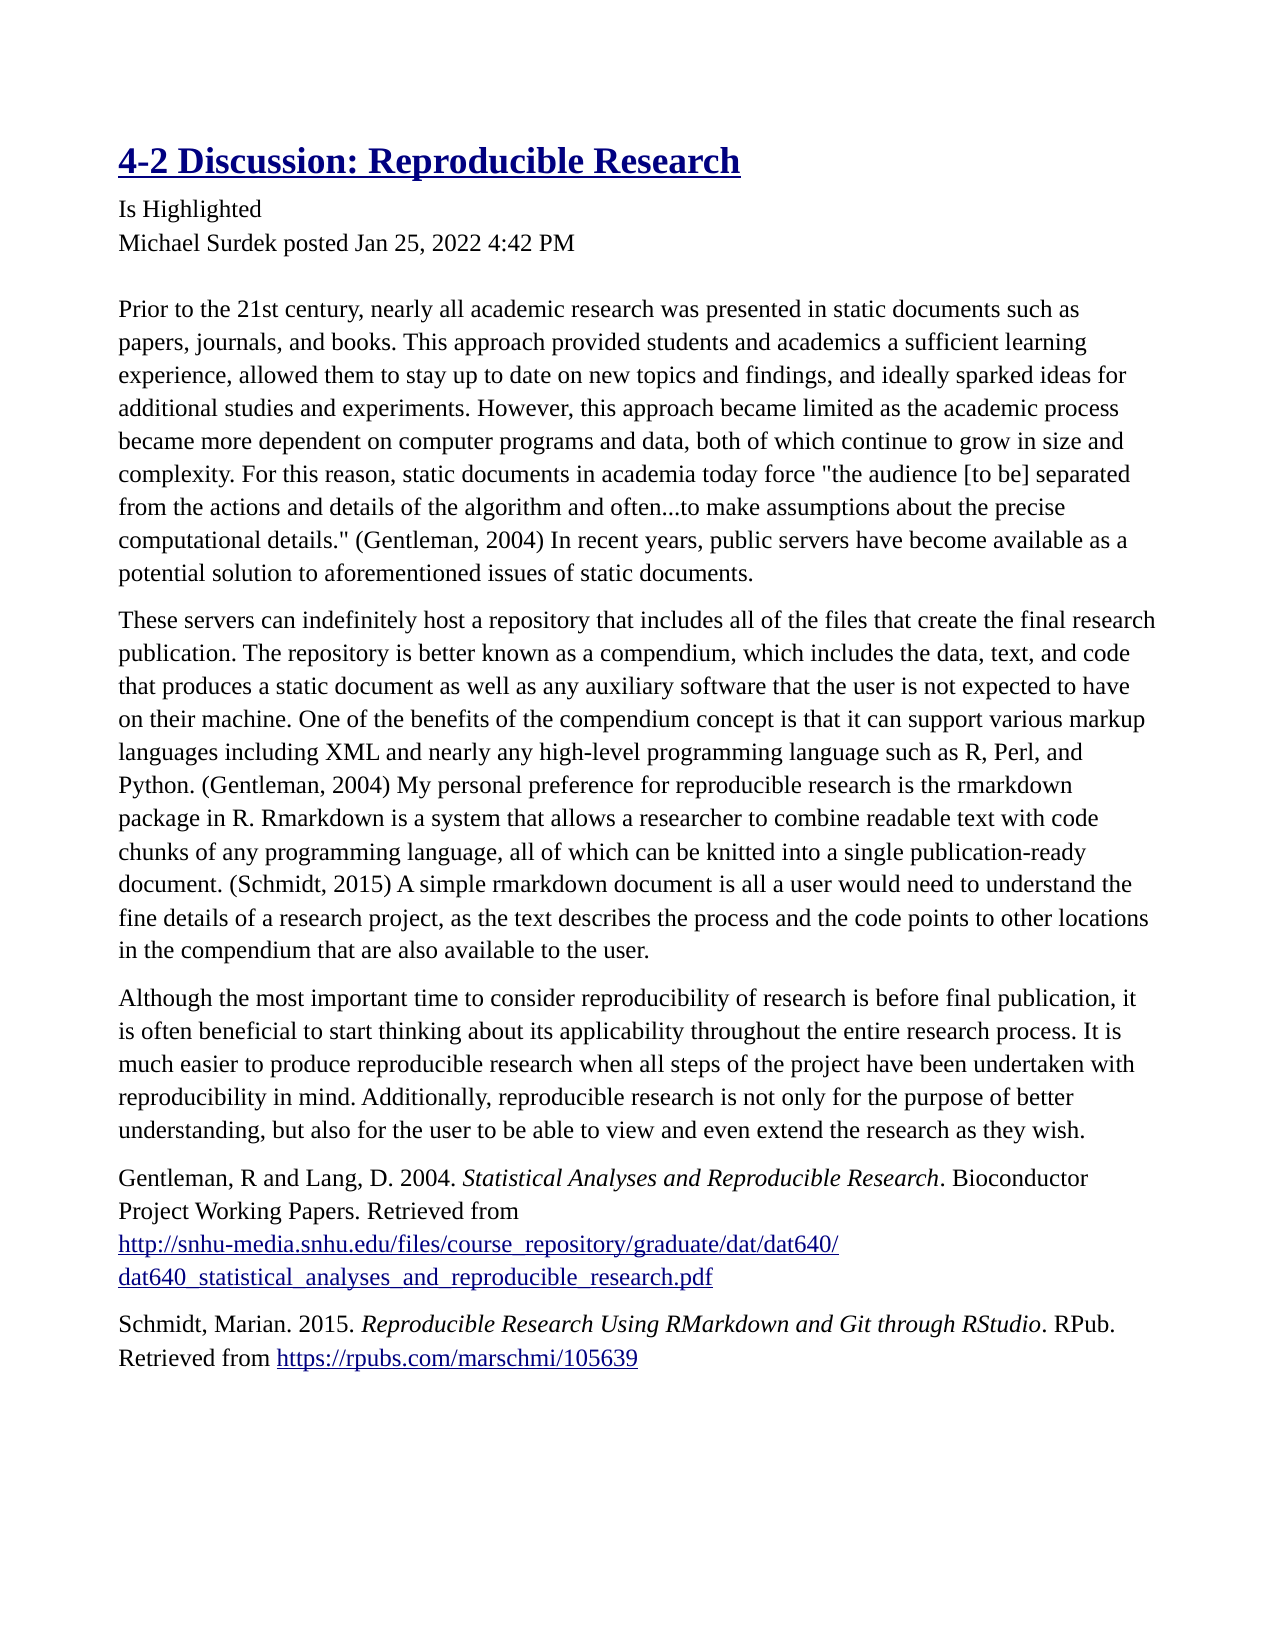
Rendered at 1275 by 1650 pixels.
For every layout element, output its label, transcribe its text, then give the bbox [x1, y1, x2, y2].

text Is Highlighted [118, 194, 1157, 223]
text Michael Surdek posted Jan 25, 2022 4:42 PM [118, 228, 1157, 256]
subtitle 4-2 Discussion: Reproducible Research [118, 139, 1157, 182]
text Although the most important time to consider reproducibility of research is before final publication, it is often beneficial to start thinking about its applicability throughout the entire research process. It is much easier to produce reproducible research when all steps of the project have been undertaken with reproducibility in mind. Additionally, reproducible research is not only for the purpose of better understanding, but also for the user to be able to view and even extend the research as they wish. [118, 983, 1157, 1144]
text Schmidt, Marian. 2015. Reproducible Research Using RMarkdown and Git through RStudio. RPub. Retrieved from https://rpubs.com/marschmi/105639 [118, 1309, 1157, 1371]
text Gentleman, R and Lang, D. 2004. Statistical Analyses and Reproducible Research. Bioconductor Project Working Papers. Retrieved from http://snhu-media.snhu.edu/files/course_repository/graduate/dat/dat640/dat640_statistical_analyses_and_reproducible_research.pdf [118, 1163, 1157, 1291]
text These servers can indefinitely host a repository that includes all of the files that create the final research publication. The repository is better known as a compendium, which includes the data, text, and code that produces a static document as well as any auxiliary software that the user is not expected to have on their machine. One of the benefits of the compendium concept is that it can support various markup languages including XML and nearly any high-level programming language such as R, Perl, and Python. (Gentleman, 2004) My personal preference for reproducible research is the rmarkdown package in R. Rmarkdown is a system that allows a researcher to combine readable text with code chunks of any programming language, all of which can be knitted into a single publication-ready document. (Schmidt, 2015) A simple rmarkdown document is all a user would need to understand the fine details of a research project, as the text describes the process and the code points to other locations in the compendium that are also available to the user. [118, 605, 1157, 964]
text Prior to the 21st century, nearly all academic research was presented in static documents such as papers, journals, and books. This approach provided students and academics a sufficient learning experience, allowed them to stay up to date on new topics and findings, and ideally sparked ideas for additional studies and experiments. However, this approach became limited as the academic process became more dependent on computer programs and data, both of which continue to grow in size and complexity. For this reason, static documents in academia today force "the audience [to be] separated from the actions and details of the algorithm and often...to make assumptions about the precise computational details." (Gentleman, 2004) In recent years, public servers have become available as a potential solution to aforementioned issues of static documents. [118, 294, 1157, 587]
